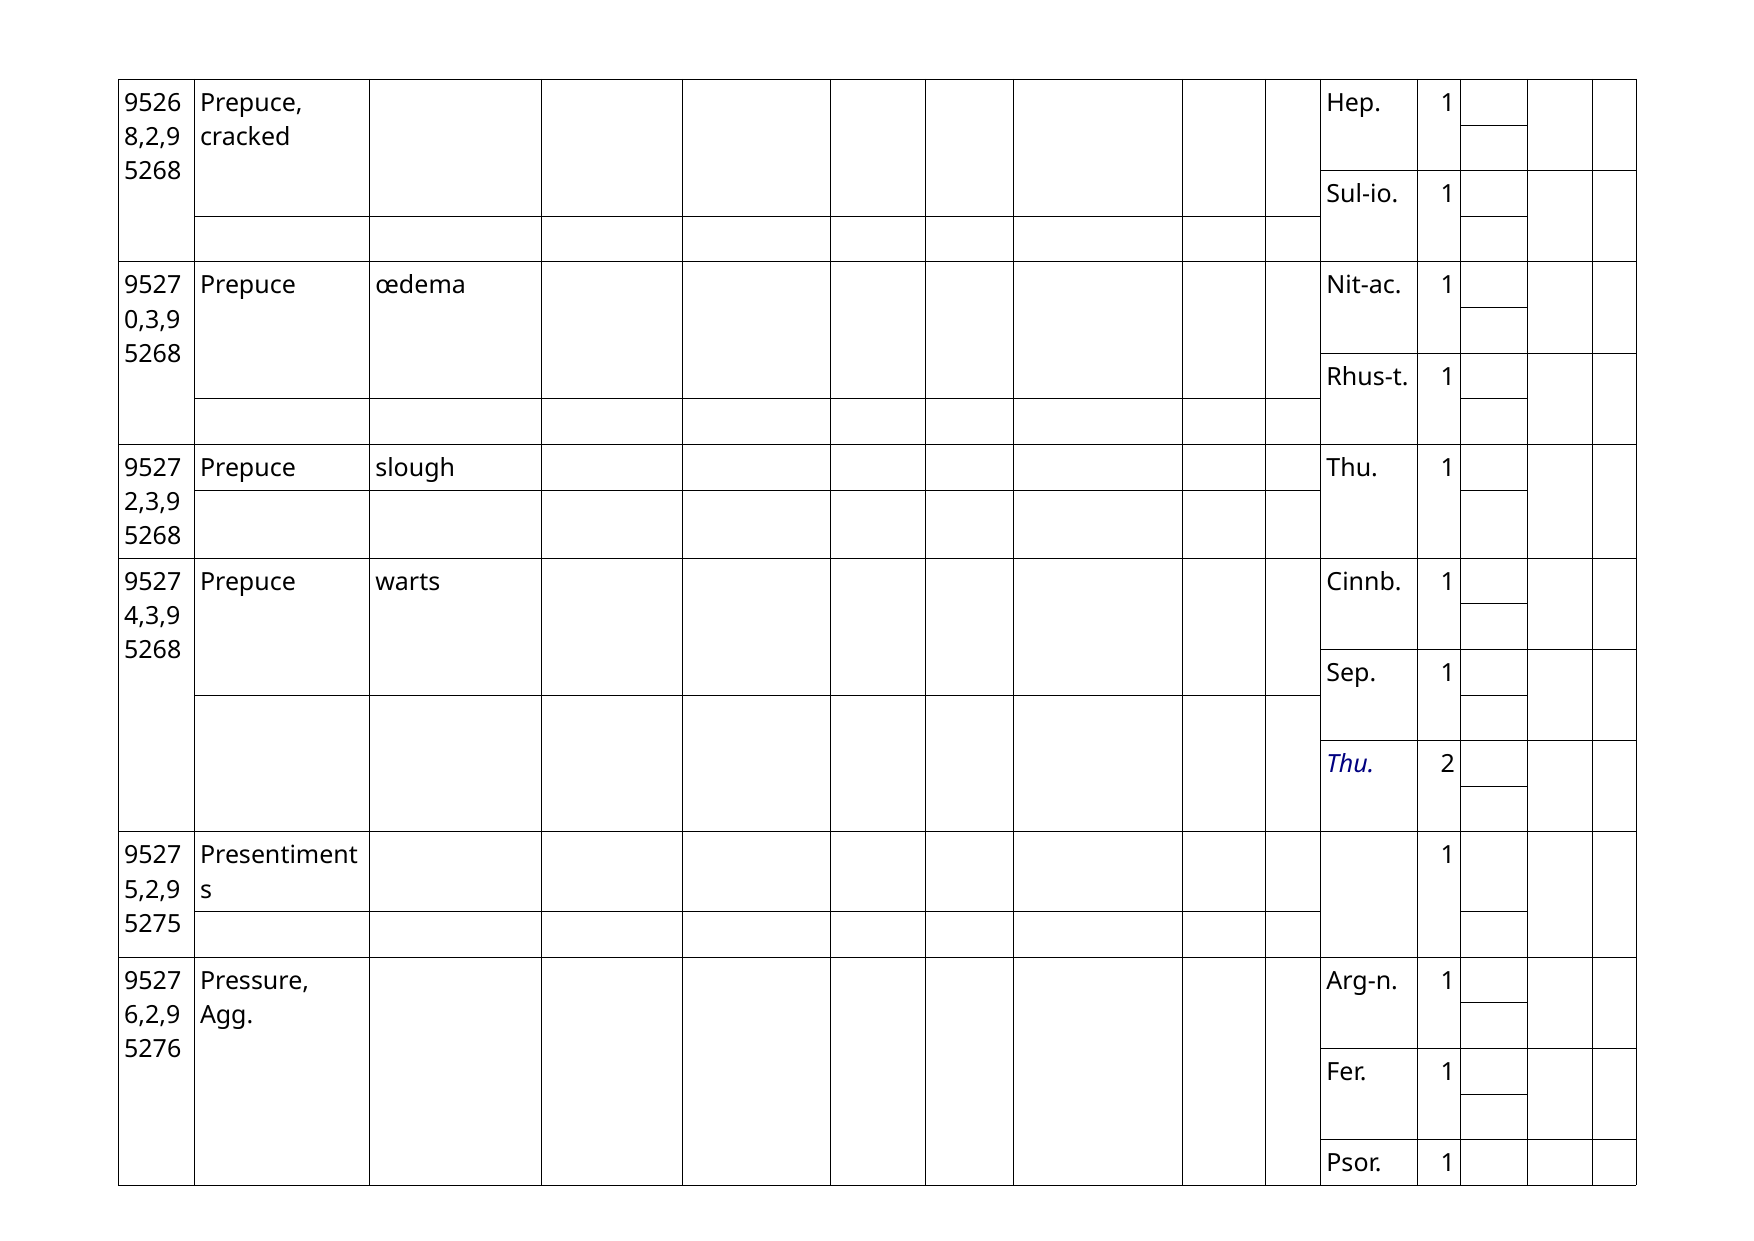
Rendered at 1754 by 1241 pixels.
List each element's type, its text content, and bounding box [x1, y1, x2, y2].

table_cell [542, 912, 682, 957]
table_cell [1183, 262, 1265, 398]
table_cell [1461, 559, 1527, 603]
table_cell 95270,3,95268 [119, 262, 194, 444]
table_cell Prepuce [195, 559, 369, 694]
table_cell [1593, 80, 1636, 170]
table_cell [1183, 491, 1265, 558]
table_cell [1266, 559, 1320, 694]
table_cell [683, 262, 830, 398]
table_cell [831, 912, 925, 957]
table_cell [542, 958, 682, 1185]
table_cell [1461, 262, 1527, 307]
table_cell [1266, 912, 1320, 957]
table_cell [1593, 650, 1636, 740]
table_cell [1014, 491, 1182, 558]
table_cell [542, 80, 682, 216]
table_cell [542, 696, 682, 831]
table_cell [831, 832, 925, 911]
table_cell [370, 912, 541, 957]
table_cell [1461, 787, 1527, 831]
table_cell [831, 491, 925, 558]
table_cell [926, 399, 1013, 444]
table_cell [1461, 171, 1527, 216]
table_cell [370, 832, 541, 911]
table_cell [1321, 832, 1417, 957]
table_cell Prepuce [195, 445, 369, 489]
table_cell [683, 491, 830, 558]
table_cell [1461, 1095, 1527, 1139]
table_cell [1528, 958, 1592, 1048]
table_cell [1461, 80, 1527, 124]
table_cell [1461, 604, 1527, 649]
table_cell [1528, 80, 1592, 170]
table_cell 1 [1418, 650, 1460, 740]
table_cell Cinnb. [1321, 559, 1417, 649]
table_cell Thu. [1321, 445, 1417, 558]
table_cell [542, 399, 682, 444]
table_cell [542, 217, 682, 261]
table_cell [1528, 445, 1592, 558]
table_cell [1528, 832, 1592, 957]
table_cell [1461, 1049, 1527, 1093]
table_cell [1183, 445, 1265, 489]
table_cell 2 [1418, 741, 1460, 831]
table_cell 1 [1418, 559, 1460, 649]
table_cell [831, 399, 925, 444]
table_cell [542, 832, 682, 911]
table_cell [1183, 80, 1265, 216]
table_cell [1593, 1140, 1636, 1185]
table_cell [1014, 559, 1182, 694]
table_cell [370, 217, 541, 261]
table_cell [1461, 1140, 1527, 1185]
table_cell [1266, 262, 1320, 398]
table_cell [683, 399, 830, 444]
table_cell 1 [1418, 832, 1460, 957]
table_cell [1593, 1049, 1636, 1139]
table_cell [1014, 696, 1182, 831]
table_cell [1528, 1049, 1592, 1139]
table_cell [1528, 354, 1592, 444]
table_cell [1183, 958, 1265, 1185]
table_cell [1593, 958, 1636, 1048]
table_cell 95276,2,95276 [119, 958, 194, 1185]
table_cell [1528, 559, 1592, 649]
table_cell [683, 958, 830, 1185]
table_cell 1 [1418, 354, 1460, 444]
table_cell [370, 491, 541, 558]
table_cell [683, 217, 830, 261]
table_cell [926, 559, 1013, 694]
table_cell 1 [1418, 1140, 1460, 1185]
table_cell Hep. [1321, 80, 1417, 170]
table_cell 1 [1418, 445, 1460, 558]
table_cell [1266, 958, 1320, 1185]
table_cell 1 [1418, 262, 1460, 353]
table_cell Psor. [1321, 1140, 1417, 1185]
table_cell [926, 217, 1013, 261]
table_cell [1528, 1140, 1592, 1185]
table_cell [1461, 912, 1527, 957]
table_cell [1183, 559, 1265, 694]
table_cell 95272,3,95268 [119, 445, 194, 558]
table_cell Prepuce [195, 262, 369, 398]
table_cell warts [370, 559, 541, 694]
table_cell [926, 80, 1013, 216]
table_cell 1 [1418, 171, 1460, 261]
table_cell [1461, 1003, 1527, 1048]
table_cell [1461, 445, 1527, 489]
table_cell [1183, 912, 1265, 957]
table_cell [1461, 354, 1527, 398]
table_cell [542, 559, 682, 694]
table_cell [1266, 445, 1320, 489]
table_cell [683, 912, 830, 957]
table_cell [1183, 832, 1265, 911]
table_cell Arg-n. [1321, 958, 1417, 1048]
table_cell [370, 399, 541, 444]
table_cell [1461, 832, 1527, 911]
table_cell [1183, 399, 1265, 444]
table_cell [195, 696, 369, 831]
table_cell [1183, 696, 1265, 831]
table_cell [926, 696, 1013, 831]
table_cell [195, 217, 369, 261]
table_cell [1461, 696, 1527, 740]
table_cell [1014, 832, 1182, 911]
table_cell [1461, 399, 1527, 444]
table_cell [831, 80, 925, 216]
table_cell [1183, 217, 1265, 261]
table_cell [926, 491, 1013, 558]
table_cell [1593, 445, 1636, 558]
table_cell [1461, 217, 1527, 261]
table_cell [1014, 399, 1182, 444]
table_cell Sul-io. [1321, 171, 1417, 261]
table_cell [683, 696, 830, 831]
table_cell [1014, 217, 1182, 261]
table_cell [1461, 650, 1527, 694]
table_cell [1461, 308, 1527, 353]
table_cell [1461, 741, 1527, 786]
table_cell Rhus-t. [1321, 354, 1417, 444]
table_cell [370, 958, 541, 1185]
table_cell œdema [370, 262, 541, 398]
table_cell [1266, 696, 1320, 831]
table_cell [683, 832, 830, 911]
table_cell [1266, 399, 1320, 444]
table_cell [831, 445, 925, 489]
table_cell [195, 912, 369, 957]
table_cell [542, 262, 682, 398]
table_cell [926, 912, 1013, 957]
table_cell [1461, 958, 1527, 1002]
table_cell [683, 559, 830, 694]
table_cell slough [370, 445, 541, 489]
table_cell [1528, 650, 1592, 740]
table_cell [831, 262, 925, 398]
table_cell Sep. [1321, 650, 1417, 740]
table_cell [1461, 126, 1527, 170]
table_cell [1593, 262, 1636, 353]
table_cell [831, 217, 925, 261]
table_cell [831, 696, 925, 831]
table_cell [1593, 171, 1636, 261]
table_cell Pressure, Agg. [195, 958, 369, 1185]
table_cell [195, 491, 369, 558]
table_cell [1528, 262, 1592, 353]
table_cell 95274,3,95268 [119, 559, 194, 831]
table_cell [1014, 445, 1182, 489]
table_cell [542, 491, 682, 558]
table_cell [1266, 491, 1320, 558]
table_cell [1266, 832, 1320, 911]
table_cell [542, 445, 682, 489]
table_cell [926, 958, 1013, 1185]
table_cell Fer. [1321, 1049, 1417, 1139]
table_cell 1 [1418, 1049, 1460, 1139]
table_cell [831, 559, 925, 694]
table_cell [1266, 217, 1320, 261]
table_cell Prepuce, cracked [195, 80, 369, 216]
table_cell [683, 445, 830, 489]
table_cell 95268,2,95268 [119, 80, 194, 261]
table_cell Presentiments [195, 832, 369, 911]
table_cell [1266, 80, 1320, 216]
table_cell 1 [1418, 80, 1460, 170]
table_cell [1528, 741, 1592, 831]
table_cell [926, 445, 1013, 489]
table_cell [1014, 912, 1182, 957]
table_cell [831, 958, 925, 1185]
table_cell [195, 399, 369, 444]
table_cell [1528, 171, 1592, 261]
table_cell [1593, 559, 1636, 649]
table_cell 95275,2,95275 [119, 832, 194, 957]
table_cell [370, 80, 541, 216]
table_cell [1593, 354, 1636, 444]
table_cell [370, 696, 541, 831]
table_cell [1593, 741, 1636, 831]
table_cell [1014, 80, 1182, 216]
table_cell [926, 262, 1013, 398]
table_cell [1014, 958, 1182, 1185]
table_cell Nit-ac. [1321, 262, 1417, 353]
table_cell 1 [1418, 958, 1460, 1048]
table_cell [1014, 262, 1182, 398]
table_cell [1461, 491, 1527, 558]
table_cell [1593, 832, 1636, 957]
table_cell Thu. [1321, 741, 1417, 831]
table_cell [926, 832, 1013, 911]
table_cell [683, 80, 830, 216]
